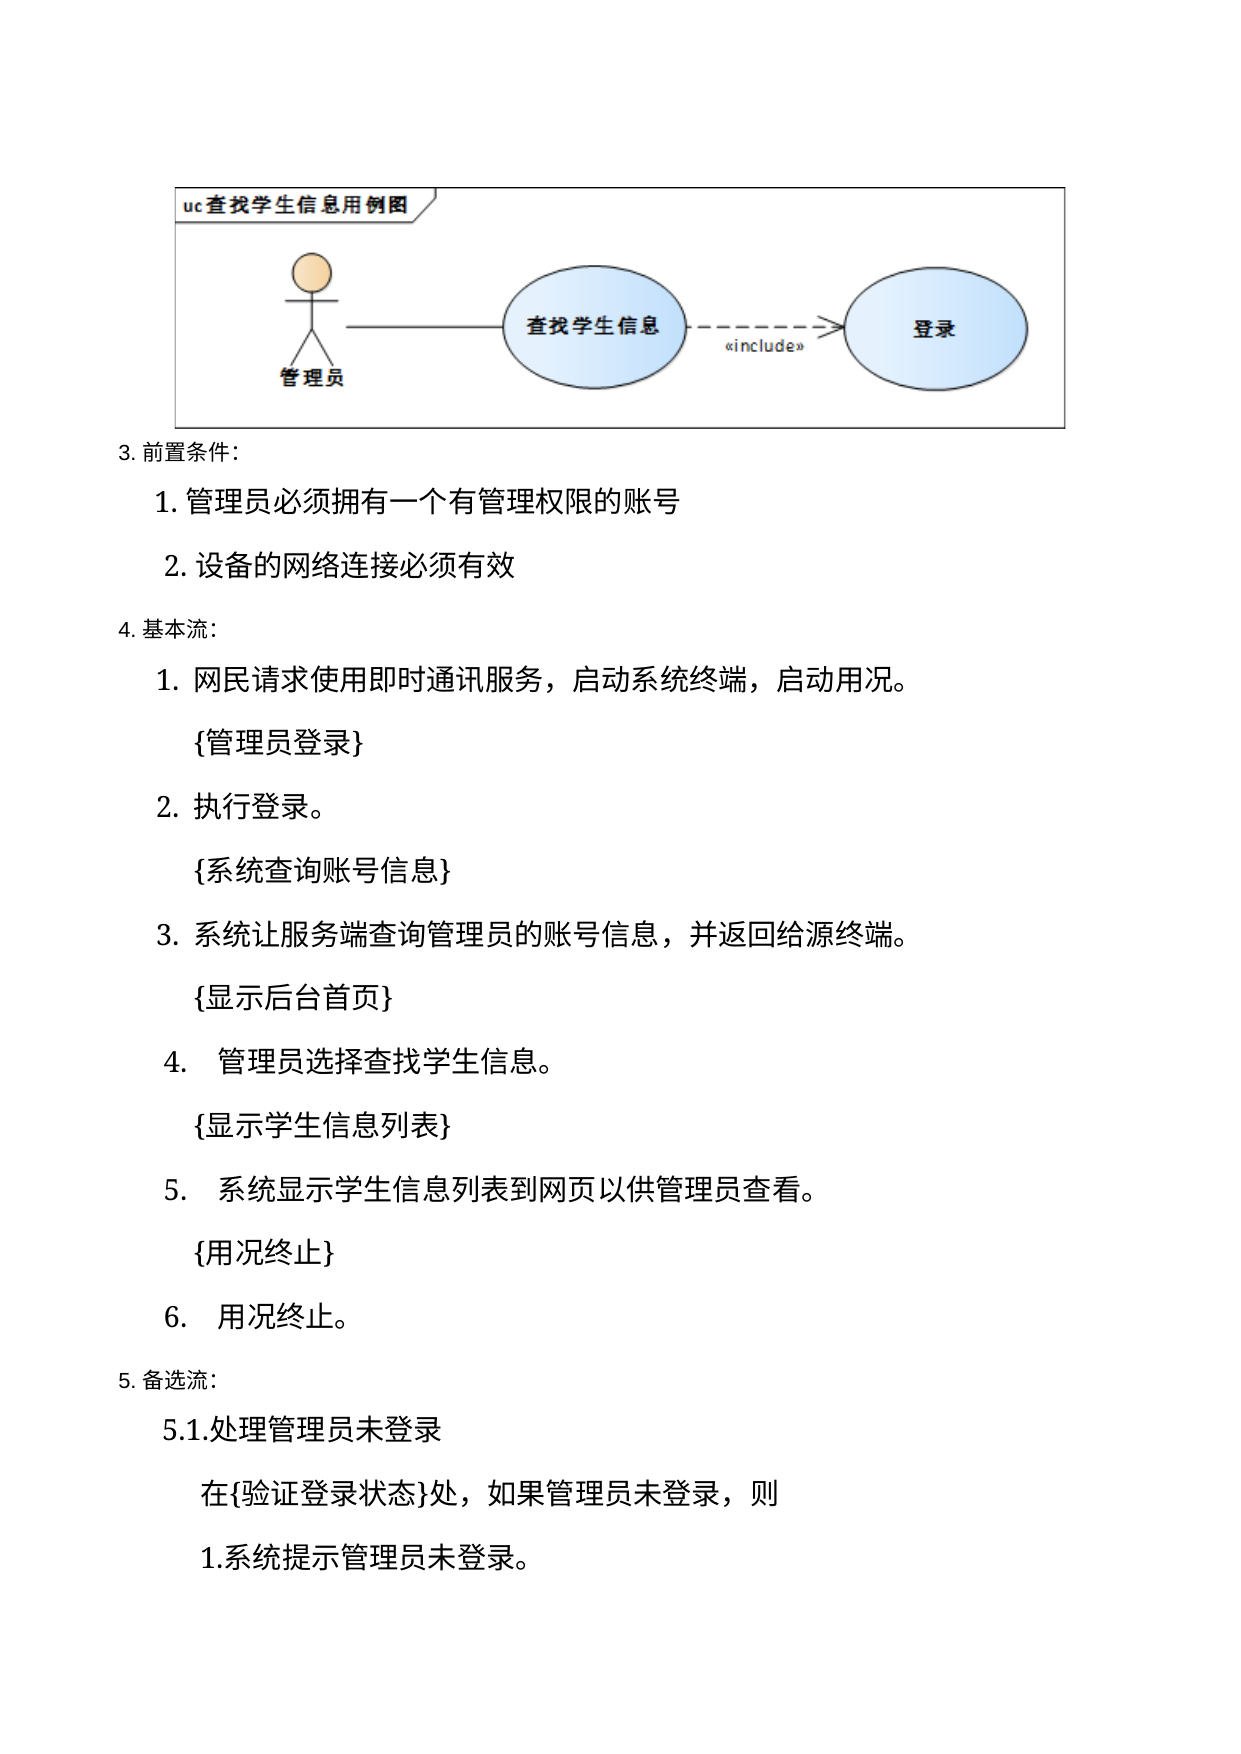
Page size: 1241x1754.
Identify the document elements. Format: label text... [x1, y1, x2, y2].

list {显示学生信息列表} [156, 1102, 1122, 1145]
list {管理员登录} [156, 720, 1122, 762]
picture [174, 187, 1066, 429]
subtitle 基本流： [118, 612, 1122, 643]
subtitle 前置条件： [118, 188, 1122, 466]
list {系统查询账号信息} [156, 847, 1122, 890]
list 6. 用况终止。 [118, 1293, 1122, 1336]
subtitle 备选流： [118, 1363, 1122, 1394]
list 1. 管理员必须拥有一个有管理权限的账号 [118, 479, 1122, 521]
list 网民请求使用即时通讯服务，启动系统终端，启动用况。 [156, 656, 1122, 698]
text 在{验证登录状态}处，如果管理员未登录，则 [118, 1471, 1122, 1513]
list 系统让服务端查询管理员的账号信息，并返回给源终端。 [156, 911, 1122, 953]
list 5. 系统显示学生信息列表到网页以供管理员查看。 [118, 1166, 1122, 1208]
text 5.1.处理管理员未登录 [118, 1407, 1122, 1449]
list 4. 管理员选择查找学生信息。 [118, 1038, 1122, 1081]
list 执行登录。 [156, 783, 1122, 826]
list 2. 设备的网络连接必须有效 [118, 543, 1122, 585]
list {显示后台首页} [156, 975, 1122, 1017]
list {用况终止} [156, 1230, 1122, 1272]
text 1.系统提示管理员未登录。 [118, 1534, 1122, 1577]
